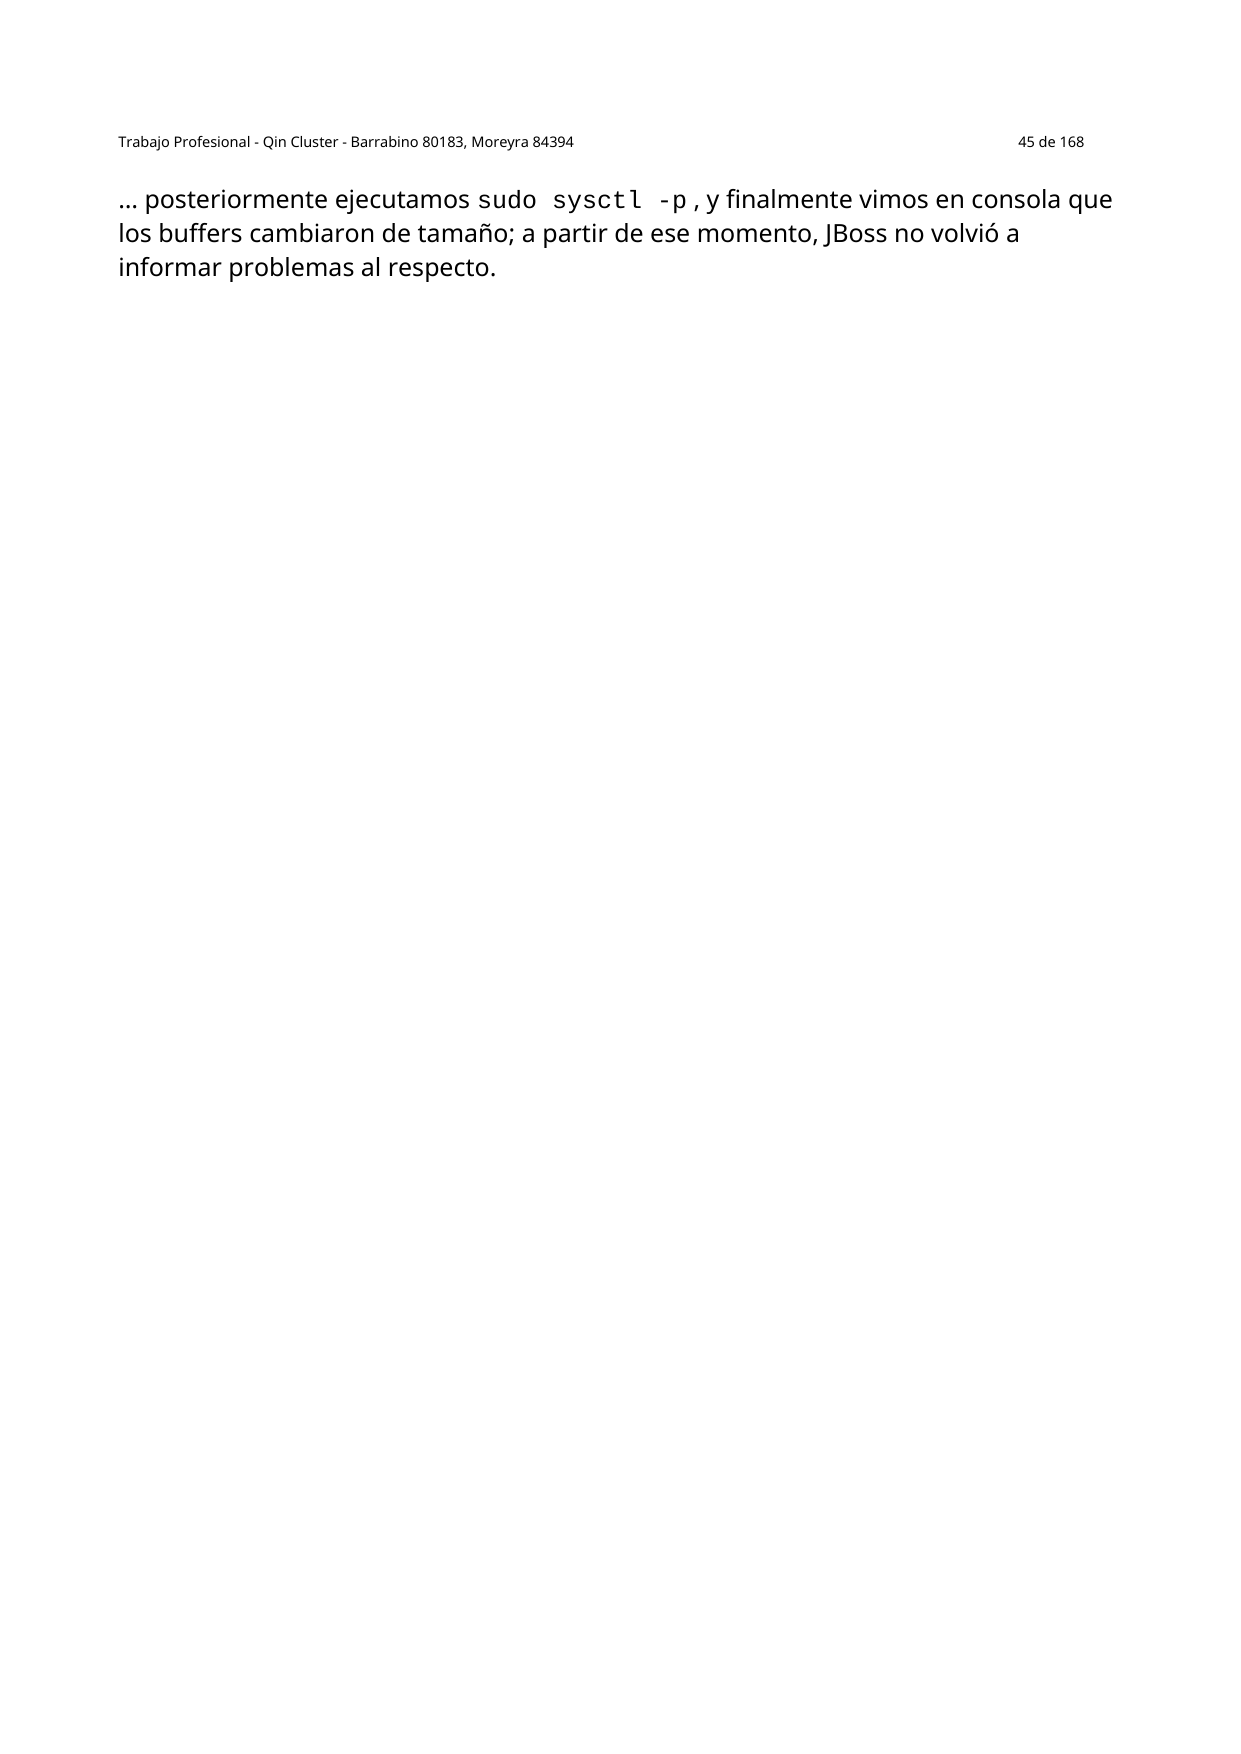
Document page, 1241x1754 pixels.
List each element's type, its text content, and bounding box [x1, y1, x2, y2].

text … posteriormente ejecutamos sudo sysctl -p , y finalmente vimos en consola que los buffers cambiaron de tamaño; a partir de ese momento, JBoss no volvió a informar problemas al respecto. [118, 182, 1122, 284]
